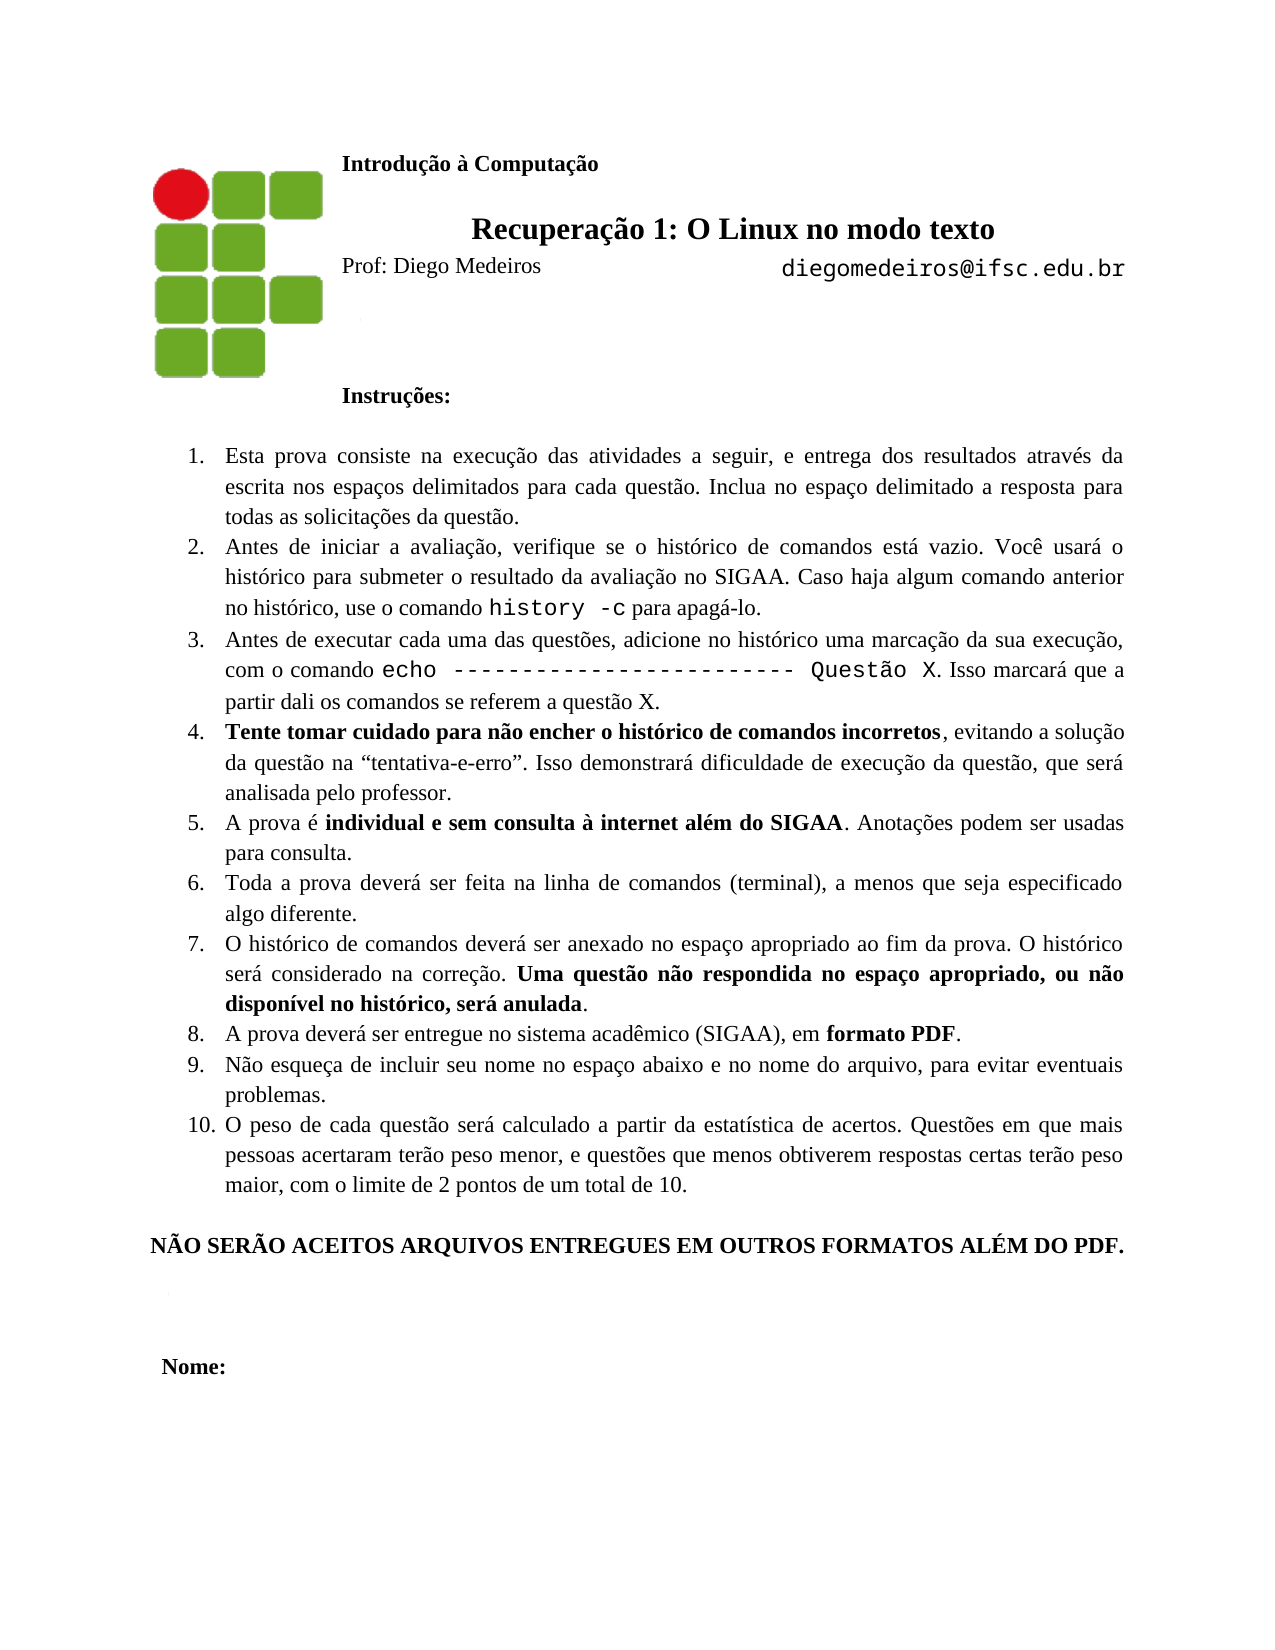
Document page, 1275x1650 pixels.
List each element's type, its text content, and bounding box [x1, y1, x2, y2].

list O peso de cada questão será calculado a partir da estatística de acertos. Questões em que mais pessoas acertaram terão peso menor, e questões que menos obtiverem respostas certas terão peso maior, com o limite de 2 pontos de um total de 10. [187, 1111, 1125, 1198]
list Toda a prova deverá ser feita na linha de comandos (terminal), a menos que seja especificado algo diferente. [187, 869, 1125, 926]
list Não esqueça de incluir seu nome no espaço abaixo e no nome do arquivo, para evitar eventuais problemas. [187, 1051, 1125, 1107]
list Antes de iniciar a avaliação, verifique se o histórico de comandos está vazio. Você usará o histórico para submeter o resultado da avaliação no SIGAA. Caso haja algum comando anterior no histórico, use o comando history -c para apagá-lo. [187, 533, 1125, 622]
text Prof: Diego Medeiros [323, 252, 580, 278]
list Esta prova consiste na execução das atividades a seguir, e entrega dos resultados através da escrita nos espaços delimitados para cada questão. Inclua no espaço delimitado a resposta para todas as solicitações da questão. [187, 442, 1125, 529]
picture [153, 168, 323, 378]
text Instruções: [150, 382, 1125, 408]
list O histórico de comandos deverá ser anexado no espaço apropriado ao fim da prova. O histórico será considerado na correção. Uma questão não respondida no espaço apropriado, ou não disponível no histórico, será anulada. [187, 930, 1125, 1017]
list A prova deverá ser entregue no sistema acadêmico (SIGAA), em formato PDF. [187, 1021, 1125, 1047]
list Antes de executar cada uma das questões, adicione no histórico uma marcação da sua execução, com o comando echo ------------------------- Questão X. Isso marcará que a partir dali os comandos se referem a questão X. [187, 626, 1125, 714]
text Recuperação 1: O Linux no modo texto [323, 210, 1125, 246]
text NÃO SERÃO ACEITOS ARQUIVOS ENTREGUES EM OUTROS FORMATOS ALÉM DO PDF. [150, 1232, 1125, 1258]
text diegomedeiros@ifsc.edu.br [695, 252, 1125, 283]
text Nome: [150, 1353, 1125, 1379]
list A prova é individual e sem consulta à internet além do SIGAA. Anotações podem ser usadas para consulta. [187, 809, 1125, 866]
list Tente tomar cuidado para não encher o histórico de comandos incorretos, evitando a solução da questão na “tentativa-e-erro”. Isso demonstrará dificuldade de execução da questão, que será analisada pelo professor. [187, 718, 1125, 805]
text Introdução à Computação [150, 150, 600, 176]
